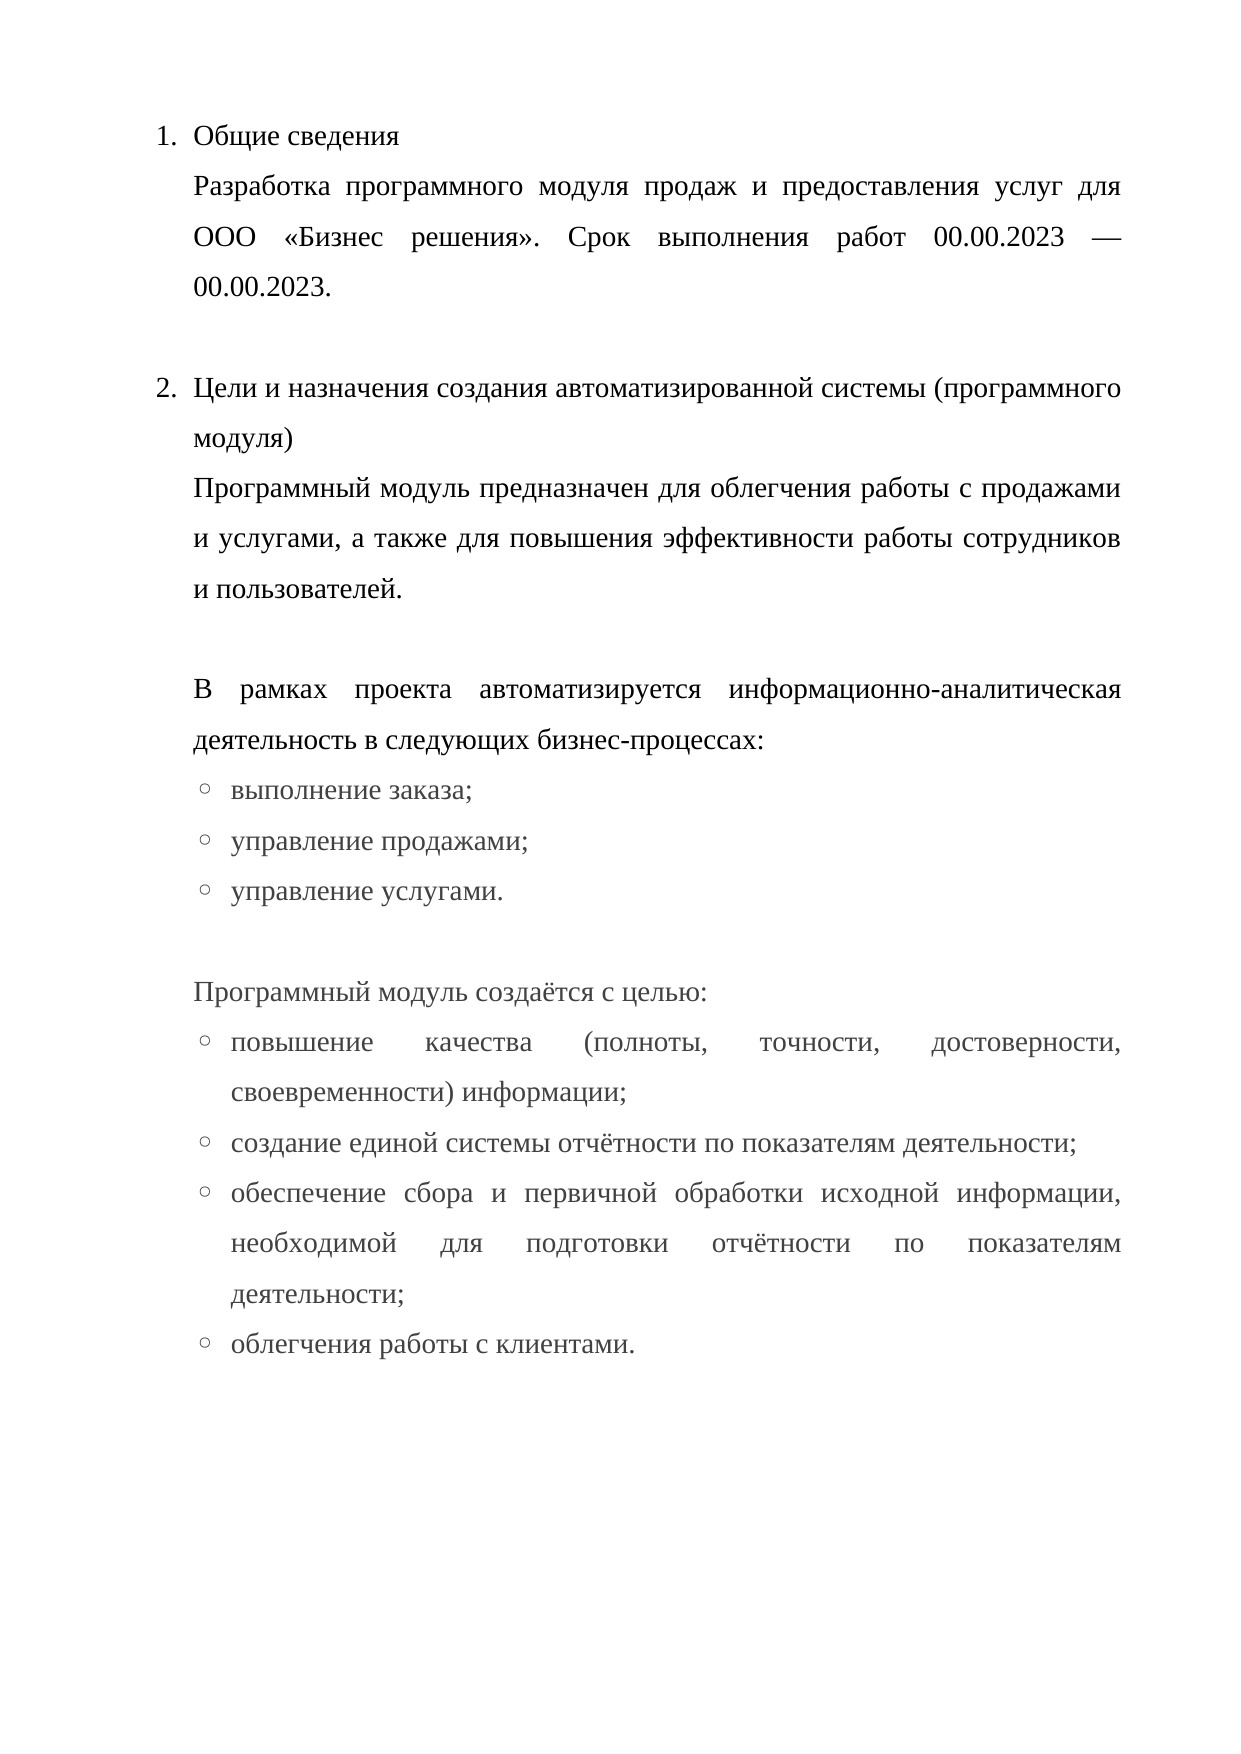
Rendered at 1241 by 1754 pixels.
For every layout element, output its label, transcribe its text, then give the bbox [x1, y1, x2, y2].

list Программный модуль создаётся с целью: [156, 974, 1122, 1007]
list облегчения работы с клиентами. [193, 1326, 1122, 1360]
list обеспечение сбора и первичной обработки исходной информации, необходимой для подготовки отчётности по показателям деятельности; [193, 1175, 1122, 1309]
list В рамках проекта автоматизируется информационно-аналитическая деятельность в следующих бизнес-процессах: [156, 672, 1122, 755]
list создание единой системы отчётности по показателям деятельности; [193, 1125, 1122, 1158]
list управление продажами; [193, 823, 1122, 856]
list Программный модуль предназначен для облегчения работы с продажами и услугами, а также для повышения эффективности работы сотрудников и пользователей. [156, 470, 1122, 604]
list управление услугами. [193, 873, 1122, 907]
list Разработка программного модуля продаж и предоставления услуг для ООО «Бизнес решения». Срок выполнения работ 00.00.2023 — 00.00.2023. [156, 168, 1122, 303]
list Цели и назначения создания автоматизированной системы (программного модуля) [156, 370, 1122, 453]
list Общие сведения [156, 118, 1122, 152]
list повышение качества (полноты, точности, достоверности, своевременности) информации; [193, 1024, 1122, 1108]
list выполнение заказа; [193, 772, 1122, 806]
